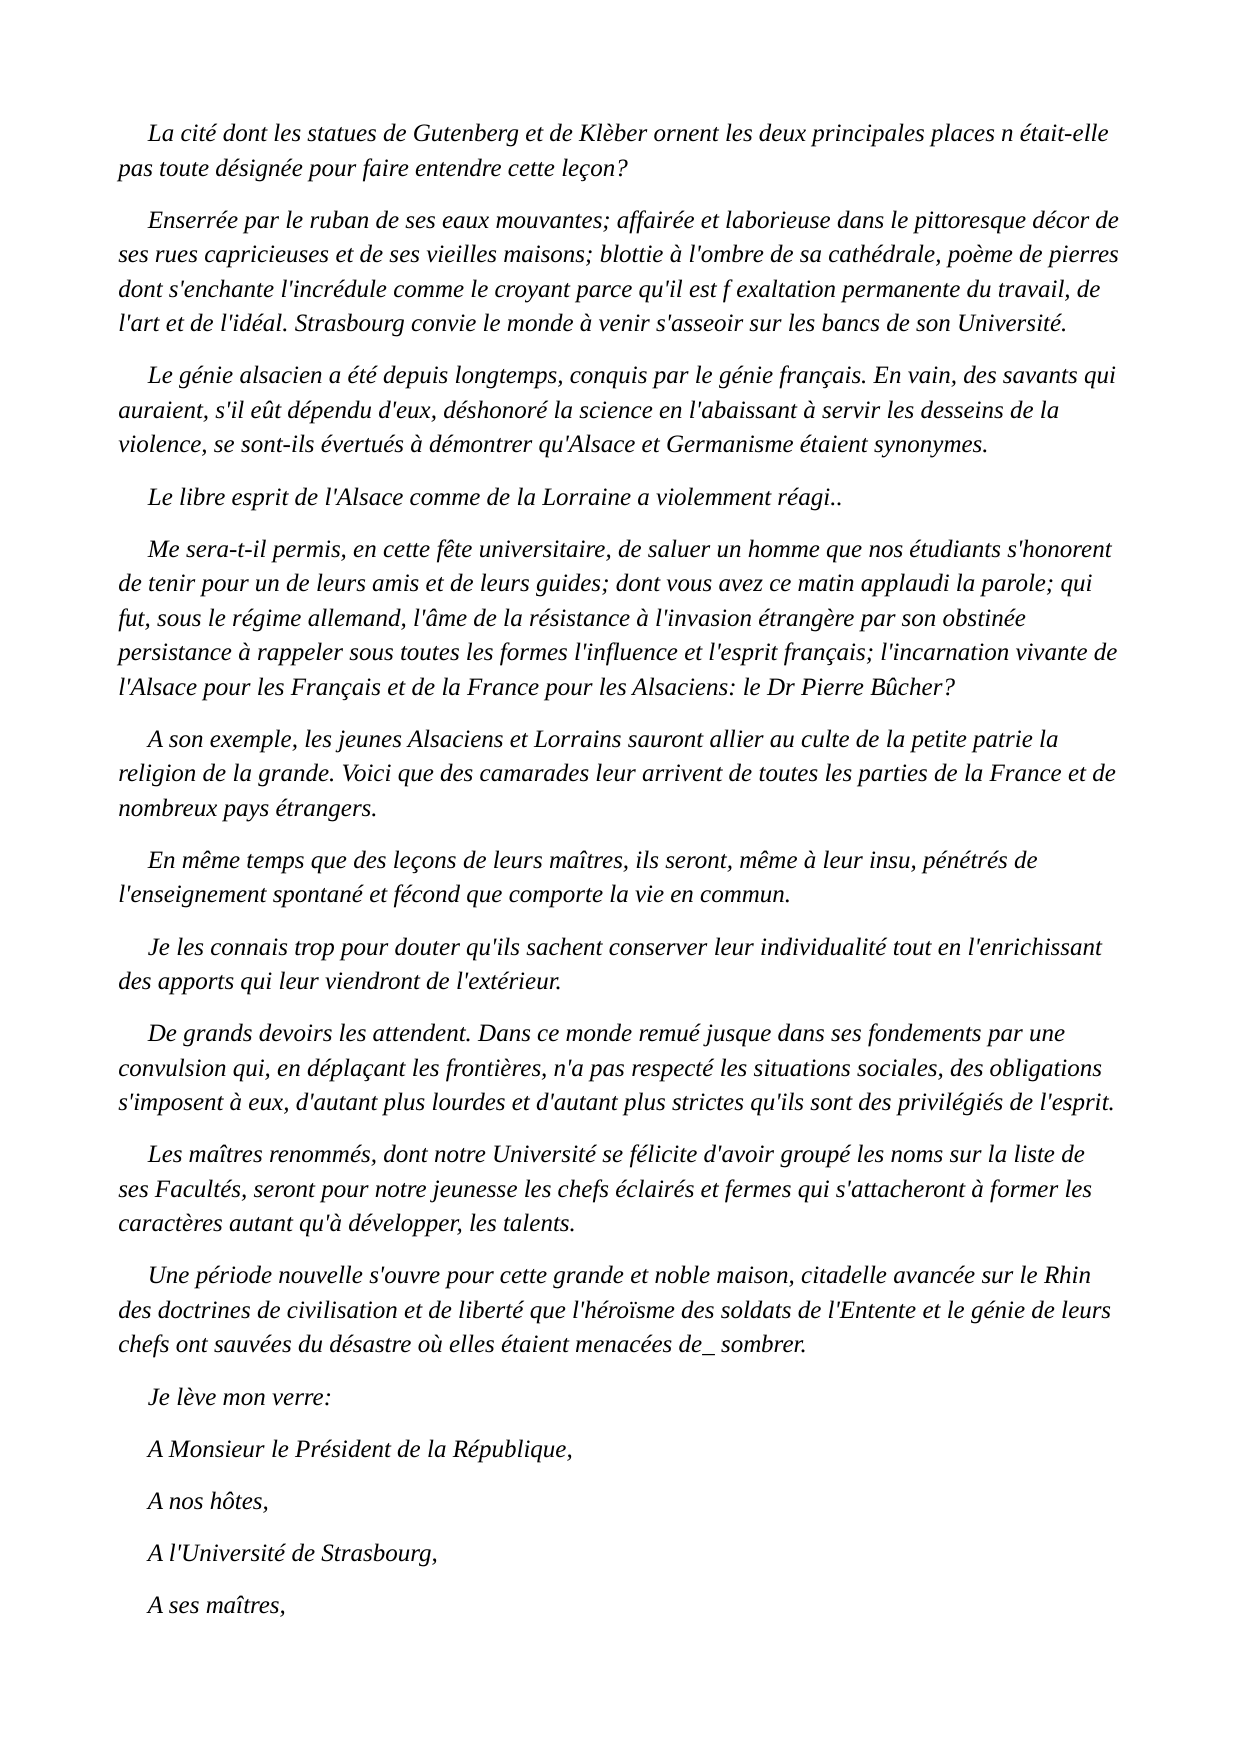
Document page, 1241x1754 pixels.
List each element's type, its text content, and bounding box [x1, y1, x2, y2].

text Je lève mon verre: [118, 1382, 1122, 1411]
text A son exemple, les jeunes Alsaciens et Lorrains sauront allier au culte de la petite patrie la religion de la grande. Voici que des camarades leur arrivent de toutes les parties de la France et de nombreux pays étrangers. [118, 724, 1122, 822]
text Une période nouvelle s'ouvre pour cette grande et noble maison, citadelle avancée sur le Rhin des doctrines de civilisation et de liberté que l'héroïsme des soldats de l'Entente et le génie de leurs chefs ont sauvées du désastre où elles étaient menacées de_ sombrer. [118, 1261, 1122, 1358]
text La cité dont les statues de Gutenberg et de Klèber ornent les deux principales places n était-elle pas toute désignée pour faire entendre cette leçon? [118, 118, 1122, 181]
text A l'Université de Strasbourg, [118, 1538, 1122, 1567]
text En même temps que des leçons de leurs maîtres, ils seront, même à leur insu, pénétrés de l'enseignement spontané et fécond que comporte la vie en commun. [118, 845, 1122, 908]
text Enserrée par le ruban de ses eaux mouvantes; affairée et laborieuse dans le pittoresque décor de ses rues capricieuses et de ses vieilles maisons; blottie à l'ombre de sa cathédrale, poème de pierres dont s'enchante l'incrédule comme le croyant parce qu'il est f exaltation permanente du travail, de l'art et de l'idéal. Strasbourg convie le monde à venir s'asseoir sur les bancs de son Université. [118, 205, 1122, 337]
text Je les connais trop pour douter qu'ils sachent conserver leur individualité tout en l'enrichissant des apports qui leur viendront de l'extérieur. [118, 932, 1122, 995]
text De grands devoirs les attendent. Dans ce monde remué jusque dans ses fondements par une convulsion qui, en déplaçant les frontières, n'a pas respecté les situations sociales, des obligations s'imposent à eux, d'autant plus lourdes et d'autant plus strictes qu'ils sont des privilégiés de l'esprit. [118, 1018, 1122, 1116]
text Me sera-t-il permis, en cette fête universitaire, de saluer un homme que nos étudiants s'honorent de tenir pour un de leurs amis et de leurs guides; dont vous avez ce matin applaudi la parole; qui fut, sous le régime allemand, l'âme de la résistance à l'invasion étrangère par son obstinée persistance à rappeler sous toutes les formes l'influence et l'esprit français; l'incarnation vivante de l'Alsace pour les Français et de la France pour les Alsaciens: le Dr Pierre Bûcher? [118, 534, 1122, 700]
text Le génie alsacien a été depuis longtemps, conquis par le génie français. En vain, des savants qui auraient, s'il eût dépendu d'eux, déshonoré la science en l'abaissant à servir les desseins de la violence, se sont-ils évertués à démontrer qu'Alsace et Germanisme étaient synonymes. [118, 360, 1122, 458]
text A nos hôtes, [118, 1486, 1122, 1515]
text A ses maîtres, [118, 1591, 1122, 1619]
text Le libre esprit de l'Alsace comme de la Lorraine a violemment réagi.. [118, 482, 1122, 510]
text Les maîtres renommés, dont notre Université se félicite d'avoir groupé les noms sur la liste de ses Facultés, seront pour notre jeunesse les chefs éclairés et fermes qui s'attacheront à former les caractères autant qu'à développer, les talents. [118, 1139, 1122, 1237]
text A Monsieur le Président de la République, [118, 1434, 1122, 1463]
